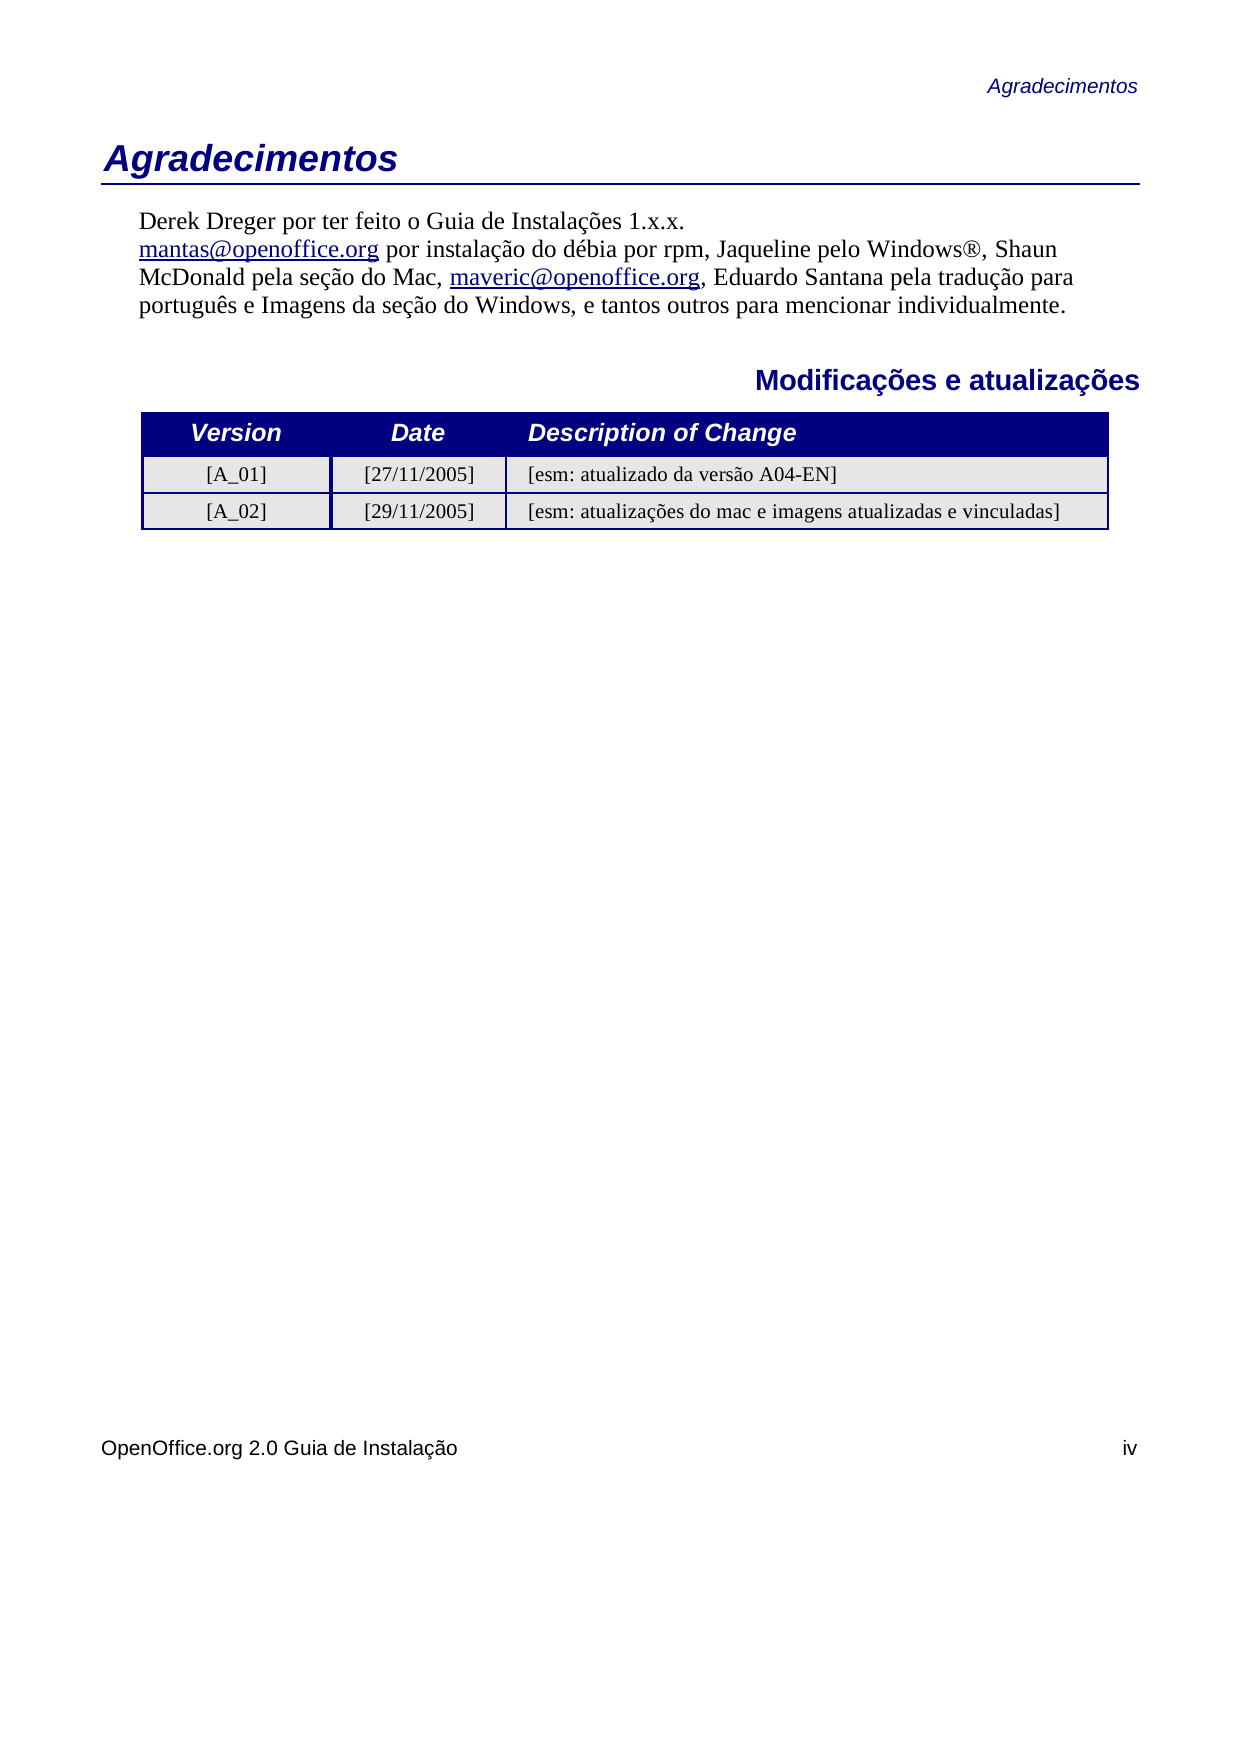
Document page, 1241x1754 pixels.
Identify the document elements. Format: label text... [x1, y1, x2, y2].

table_cell [A_02] [144, 494, 329, 528]
table_header Date [333, 414, 505, 453]
table_cell [27/11/2005] [333, 457, 505, 492]
table_cell [esm: atualizações do mac e imagens atualizadas e vinculadas] [507, 494, 1107, 528]
table_header Version [144, 414, 331, 453]
subtitle Agradecimentos [101, 135, 1140, 183]
table_cell [29/11/2005] [333, 494, 505, 528]
table_cell [esm: atualizado da versão A04-EN] [507, 457, 1107, 492]
subtitle Modificações e atualizações [138, 364, 1140, 397]
table_header Description of Change [507, 414, 1107, 453]
table_cell [A_01] [144, 457, 329, 492]
text Derek Dreger por ter feito o Guia de Instalações 1.x.x. mantas@openoffice.org por instalação do débia por rpm, Jaqueline pelo Windows®, Shaun McDonald pela seção do Mac, maveric@openoffice.org, Eduardo Santana pela tradução para português e Imagens da seção do Windows, e tantos outros para mencionar individualmente. [138, 207, 1140, 319]
